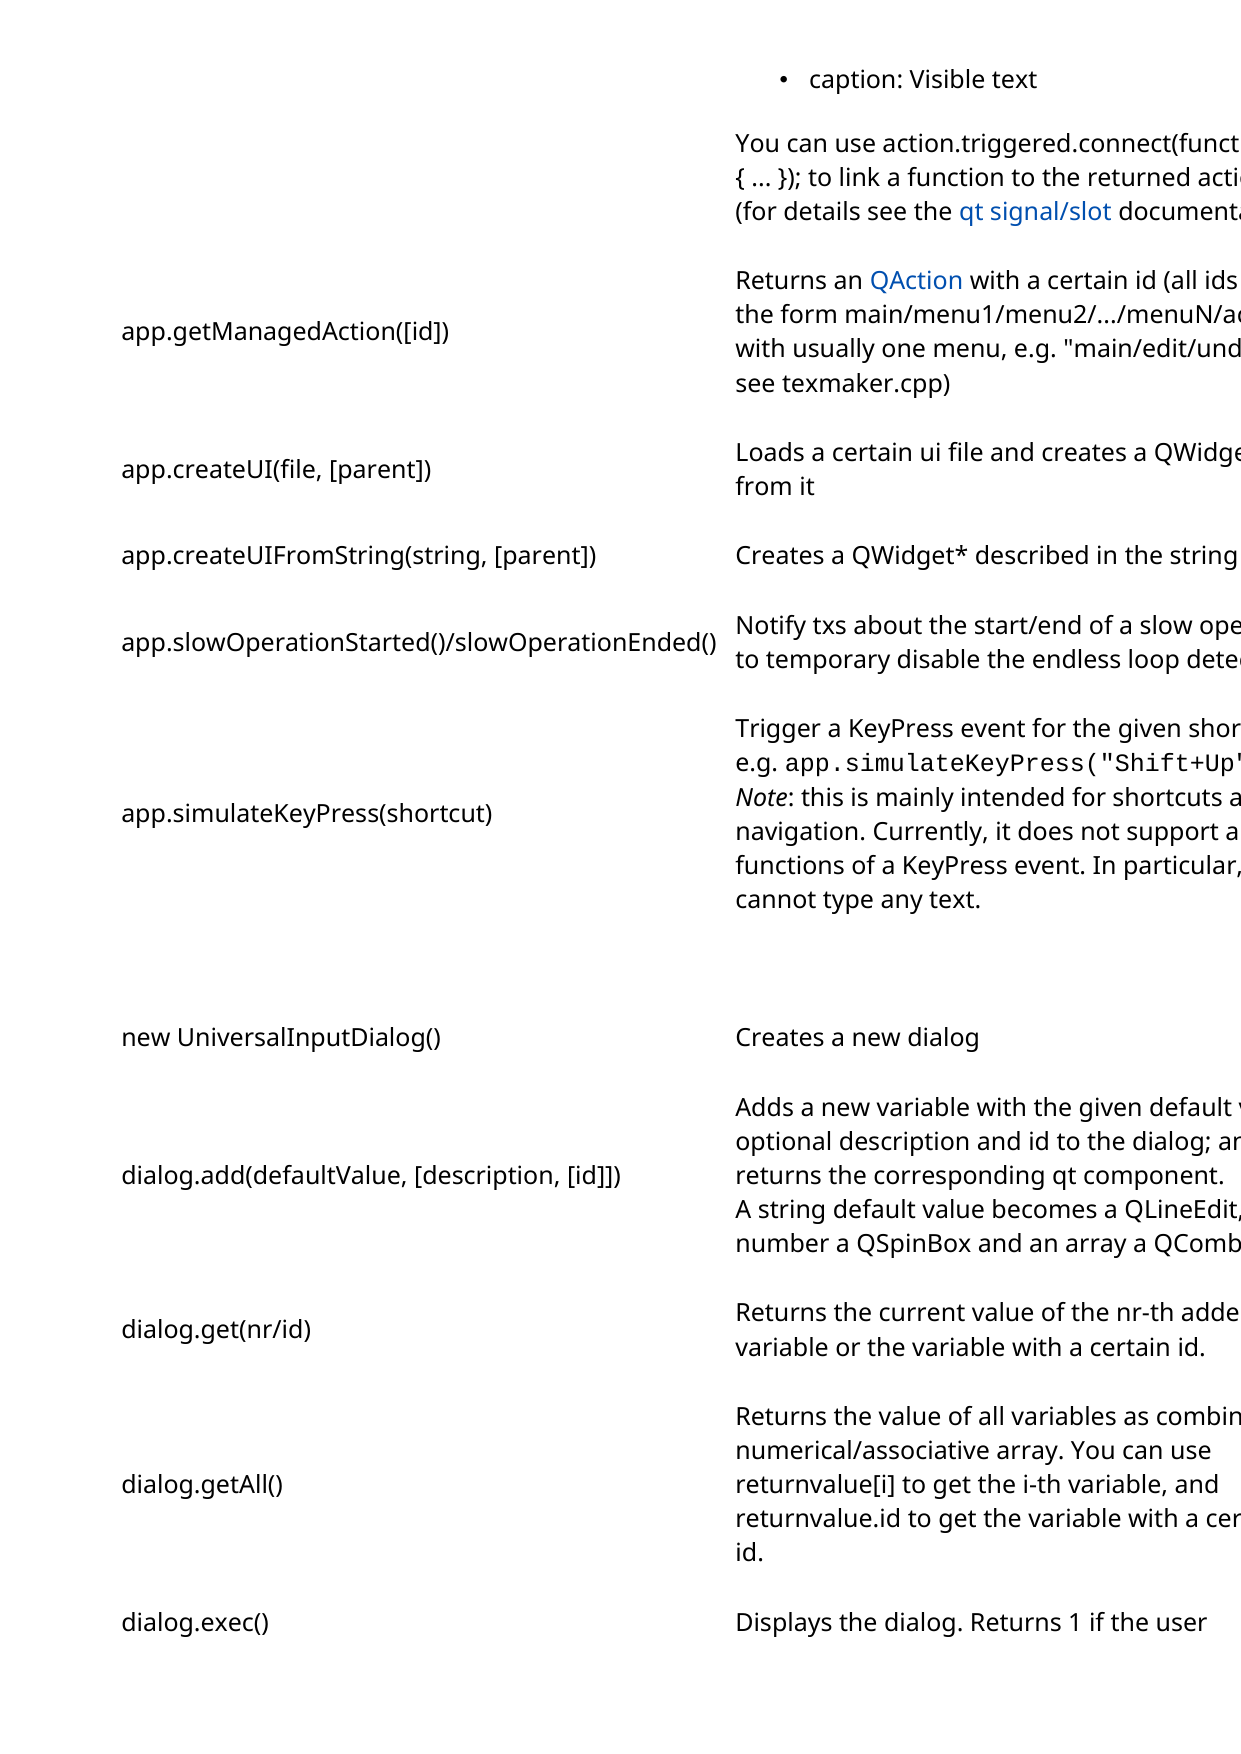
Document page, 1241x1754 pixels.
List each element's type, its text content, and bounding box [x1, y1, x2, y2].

table_cell app.createUI(file, [parent]) [118, 432, 732, 535]
table_cell dialog.exec() [118, 1601, 732, 1671]
table_cell Returns the value of all variables as combined numerical/associative array. You can use returnvalue[i] to get the i-th variable, and returnvalue.id to get the variable with a certain id. [732, 1396, 1240, 1601]
table_cell Creates a QWidget* described in the string [732, 535, 1240, 604]
table_cell Adds a new variable with the given default value, optional description and id to the dialog; and returns the corresponding qt component. A string default value becomes a QLineEdit, a number a QSpinBox and an array a QComboBox. [732, 1087, 1240, 1292]
table_cell new UniversalInputDialog() [118, 1017, 732, 1087]
table_cell app.createUIFromString(string, [parent]) [118, 535, 732, 604]
table_cell Creates a new action and returns it menu: Parent menu id: Id of the new action (the final, unique id will be menu id/action id) caption: Visible text You can use action.triggered.connect(function(){ ... }); to link a function to the returned action (for details see the qt signal/slot documentation). [732, 59, 1240, 260]
table_cell app.simulateKeyPress(shortcut) [118, 708, 732, 948]
table_cell [118, 59, 732, 260]
table_cell Returns an QAction with a certain id (all ids have the form main/menu1/menu2/.../menuN/action, with usually one menu, e.g. "main/edit/undo", see texmaker.cpp) [732, 260, 1240, 432]
table_cell Creates a new dialog [732, 1017, 1240, 1087]
table_cell Loads a certain ui file and creates a QWidget* from it [732, 432, 1240, 535]
table_cell dialog.getAll() [118, 1396, 732, 1601]
table_cell UniversalInputDialog class [118, 948, 1240, 1017]
table_cell dialog.get(nr/id) [118, 1292, 732, 1396]
table_cell Returns the current value of the nr-th added variable or the variable with a certain id. [732, 1292, 1240, 1396]
table_cell Trigger a KeyPress event for the given shortcut, e.g. app.simulateKeyPress("Shift+Up"). Note: this is mainly intended for shortcuts and navigation. Currently, it does not support all functions of a KeyPress event. In particular, you cannot type any text. [732, 708, 1240, 948]
table_cell app.slowOperationStarted()/slowOperationEnded() [118, 605, 732, 708]
table_cell Notify txs about the start/end of a slow operation to temporary disable the endless loop detection. [732, 605, 1240, 708]
table_cell app.getManagedAction([id]) [118, 260, 732, 432]
table_cell dialog.add(defaultValue, [description, [id]]) [118, 1087, 732, 1292]
table_cell Displays the dialog. Returns 1 if the user [732, 1601, 1240, 1671]
